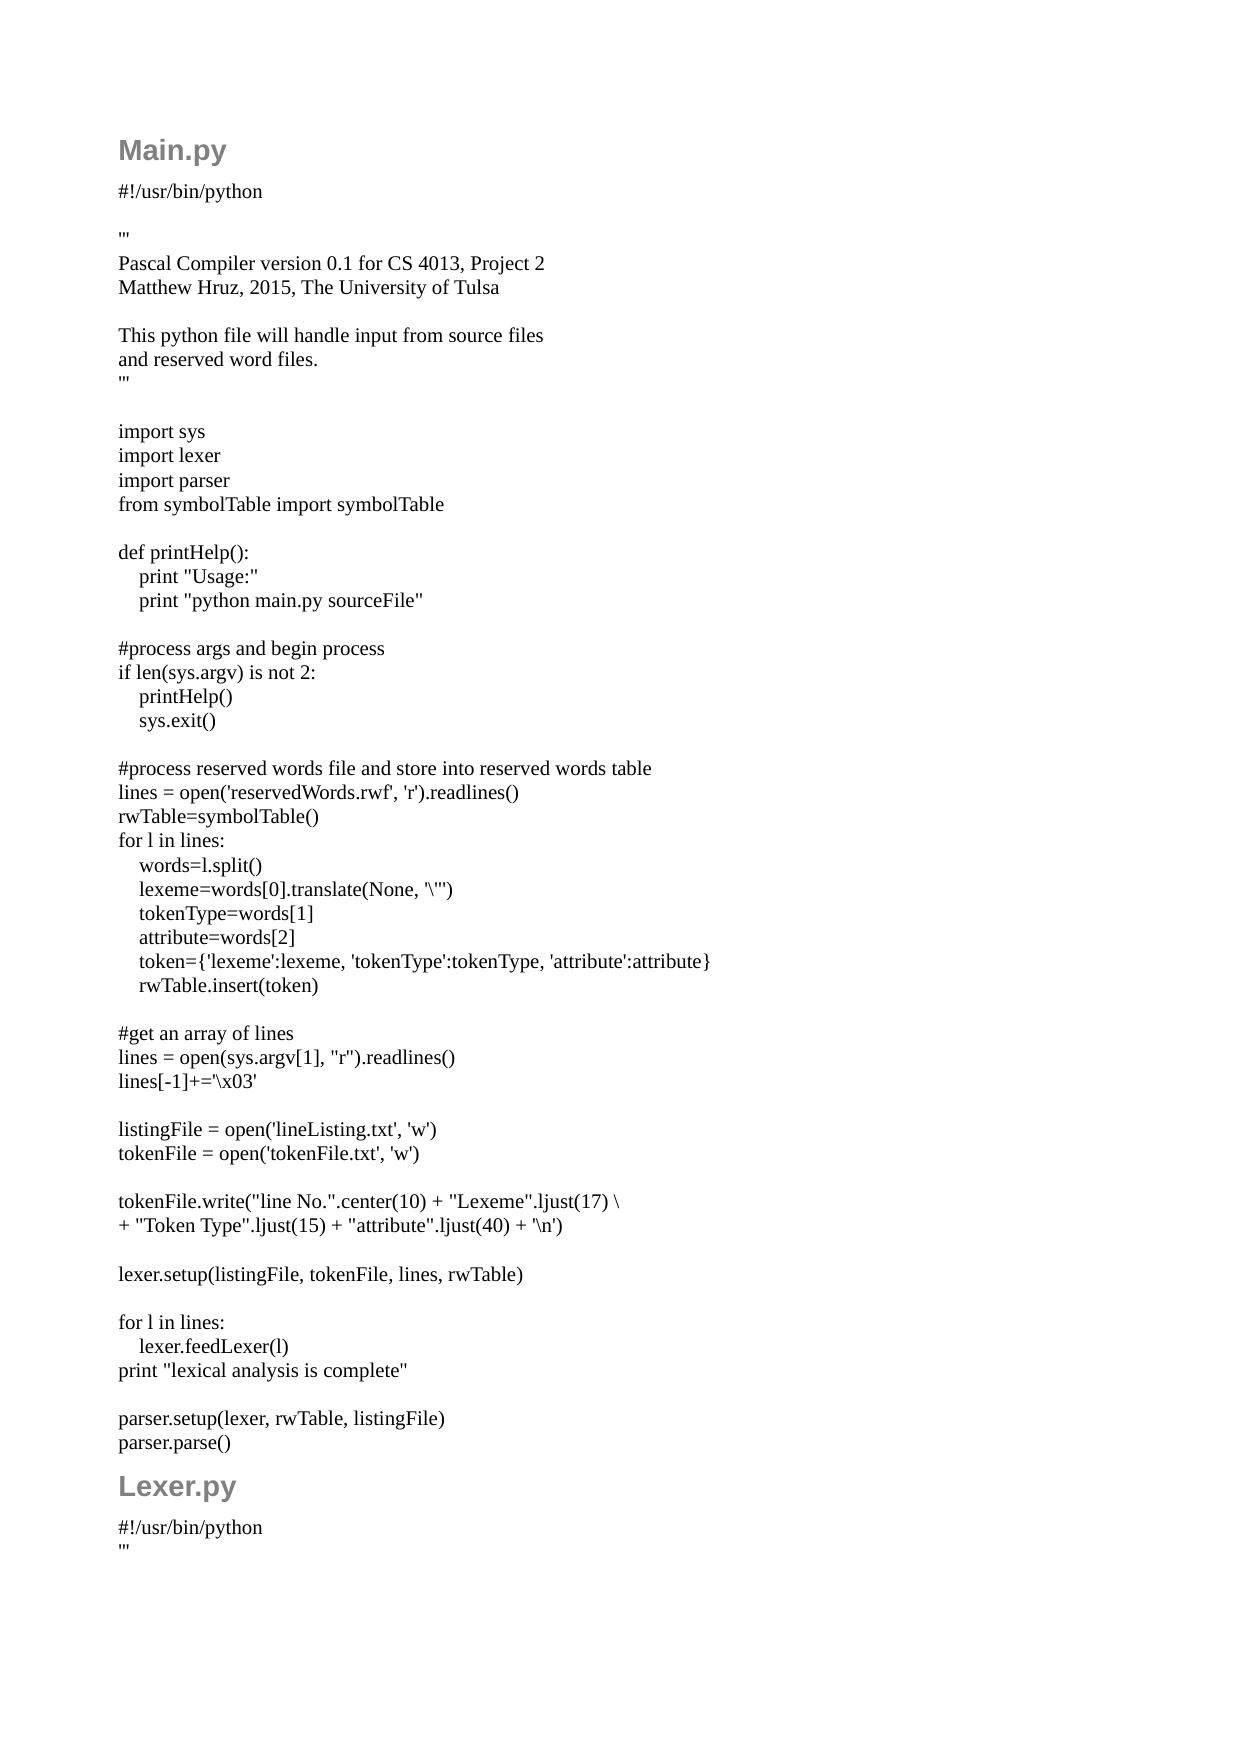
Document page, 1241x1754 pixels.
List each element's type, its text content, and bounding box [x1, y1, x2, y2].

text #!/usr/bin/python [118, 179, 1122, 203]
text tokenFile.write("line No.".center(10) + "Lexeme".ljust(17) \ [118, 1189, 1122, 1213]
text for l in lines: [118, 828, 1122, 852]
text attribute=words[2] [118, 925, 1122, 949]
text ''' [118, 371, 1122, 395]
text lines = open(sys.argv[1], "r").readlines() [118, 1045, 1122, 1069]
text rwTable.insert(token) [118, 973, 1122, 997]
text rwTable=symbolTable() [118, 804, 1122, 828]
text lexer.setup(listingFile, tokenFile, lines, rwTable) [118, 1262, 1122, 1286]
text tokenType=words[1] [118, 901, 1122, 925]
text print "lexical analysis is complete" [118, 1358, 1122, 1382]
text lines = open('reservedWords.rwf', 'r').readlines() [118, 780, 1122, 804]
text lines[-1]+='\x03' [118, 1069, 1122, 1093]
text #process args and begin process [118, 636, 1122, 660]
text def printHelp(): [118, 540, 1122, 564]
text import parser [118, 467, 1122, 492]
text import lexer [118, 443, 1122, 467]
text ''' [118, 1539, 1122, 1563]
text parser.setup(lexer, rwTable, listingFile) [118, 1406, 1122, 1430]
text from symbolTable import symbolTable [118, 492, 1122, 516]
text printHelp() [118, 684, 1122, 708]
text Matthew Hruz, 2015, The University of Tulsa [118, 275, 1122, 299]
text parser.parse() [118, 1430, 1122, 1454]
text This python file will handle input from source files [118, 323, 1122, 347]
text and reserved word files. [118, 347, 1122, 371]
text tokenFile = open('tokenFile.txt', 'w') [118, 1141, 1122, 1165]
text print "Usage:" [118, 564, 1122, 588]
text #get an array of lines [118, 1021, 1122, 1045]
text for l in lines: [118, 1310, 1122, 1334]
text Pascal Compiler version 0.1 for CS 4013, Project 2 [118, 251, 1122, 275]
text if len(sys.argv) is not 2: [118, 660, 1122, 684]
text import sys [118, 419, 1122, 443]
text + "Token Type".ljust(15) + "attribute".ljust(40) + '\n') [118, 1213, 1122, 1237]
text listingFile = open('lineListing.txt', 'w') [118, 1117, 1122, 1141]
subtitle Main.py [118, 133, 1122, 166]
text token={'lexeme':lexeme, 'tokenType':tokenType, 'attribute':attribute} [118, 949, 1122, 973]
text words=l.split() [118, 852, 1122, 877]
text #process reserved words file and store into reserved words table [118, 756, 1122, 780]
text sys.exit() [118, 708, 1122, 732]
text #!/usr/bin/python [118, 1515, 1122, 1539]
text lexeme=words[0].translate(None, '\"') [118, 877, 1122, 901]
text print "python main.py sourceFile" [118, 588, 1122, 612]
text lexer.feedLexer(l) [118, 1334, 1122, 1358]
subtitle Lexer.py [118, 1469, 1122, 1502]
text ''' [118, 227, 1122, 251]
